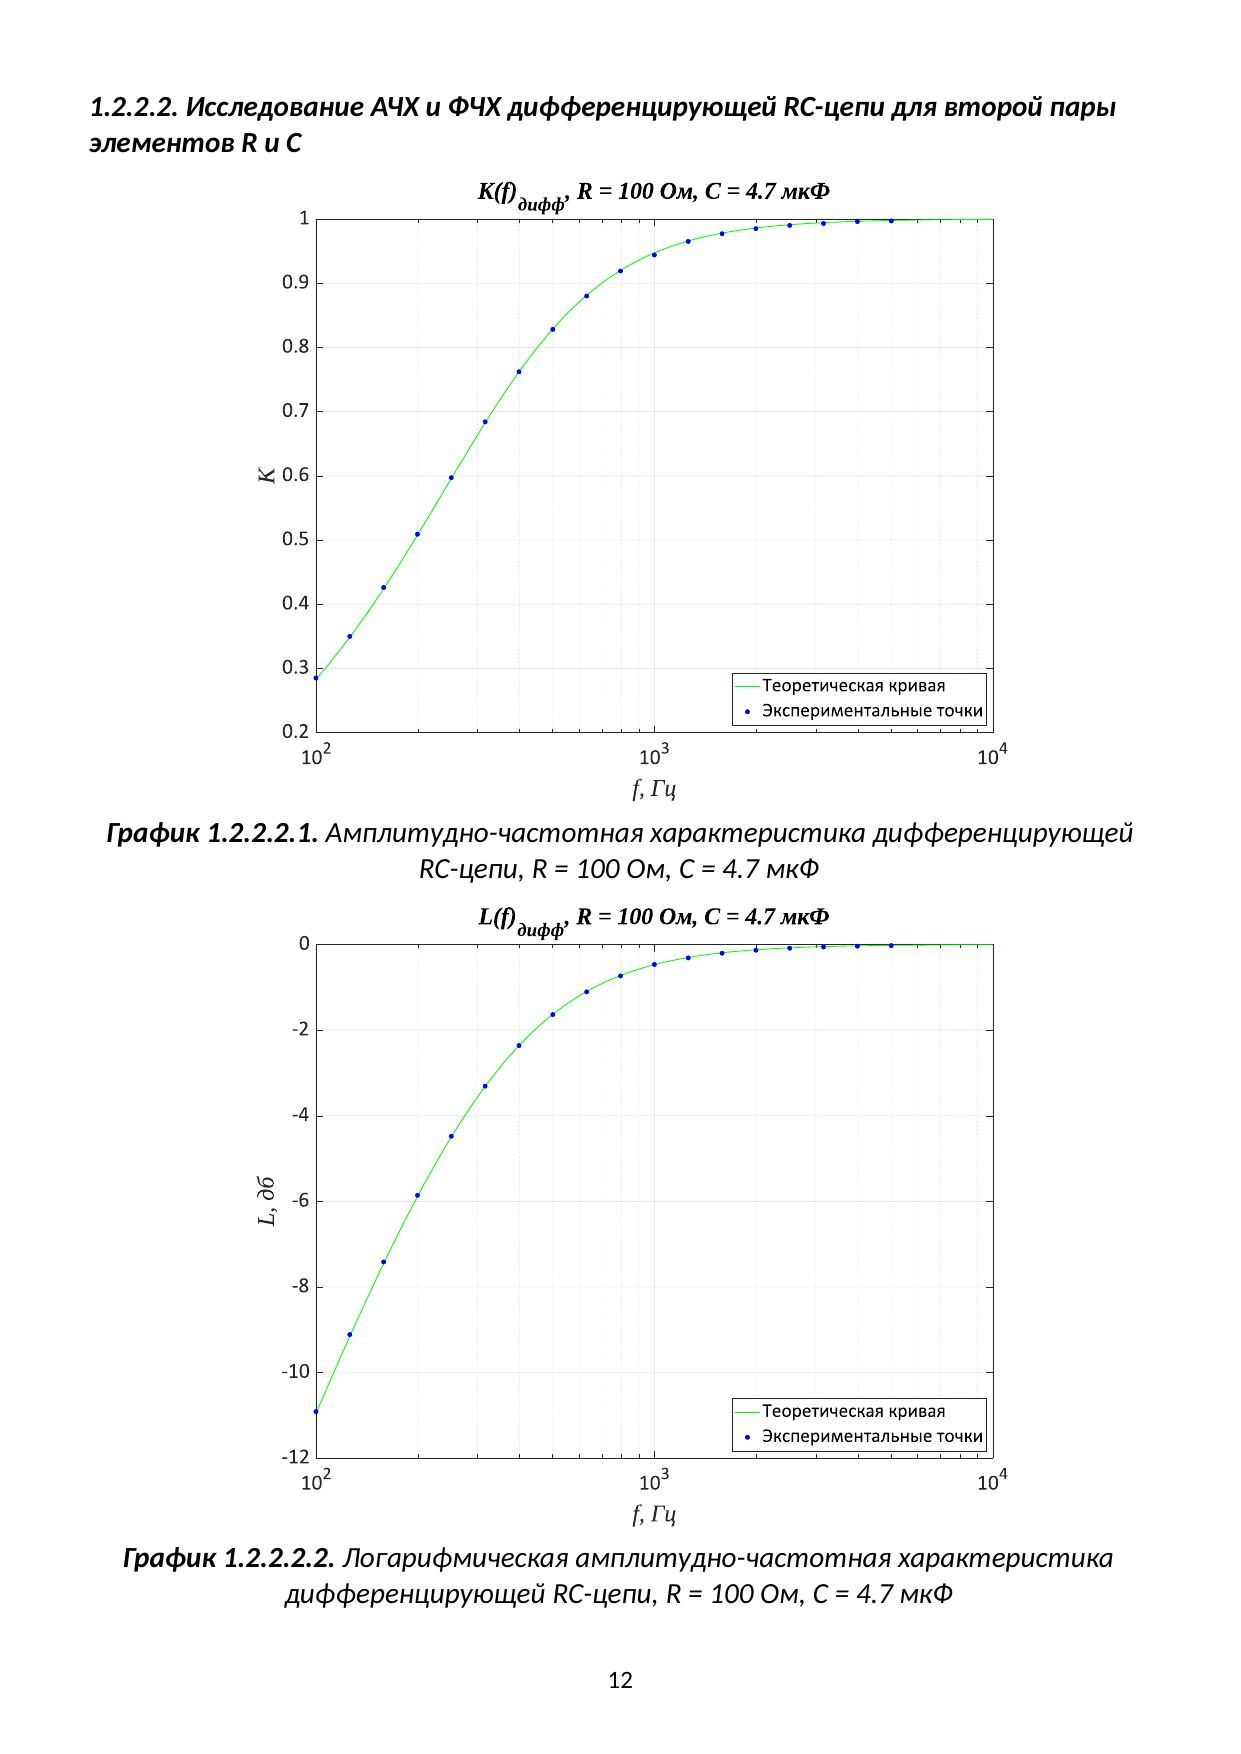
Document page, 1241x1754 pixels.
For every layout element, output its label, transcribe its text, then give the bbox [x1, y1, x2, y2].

text График 1.2.2.2.1. Амплитудно-частотная характеристика дифференцирующей RC-цепи, R = 100 Ом, C = 4.7 мкФ [88, 814, 1152, 885]
subtitle 1.2.2.2. Исследование АЧХ и ФЧХ дифференцирующей RC-цепи для второй пары элементов R и C [88, 88, 1152, 160]
text График 1.2.2.2.2. Логарифмическая амплитудно-частотная характеристика дифференцирующей RC-цепи, R = 100 Ом, C = 4.7 мкФ [88, 1539, 1152, 1611]
